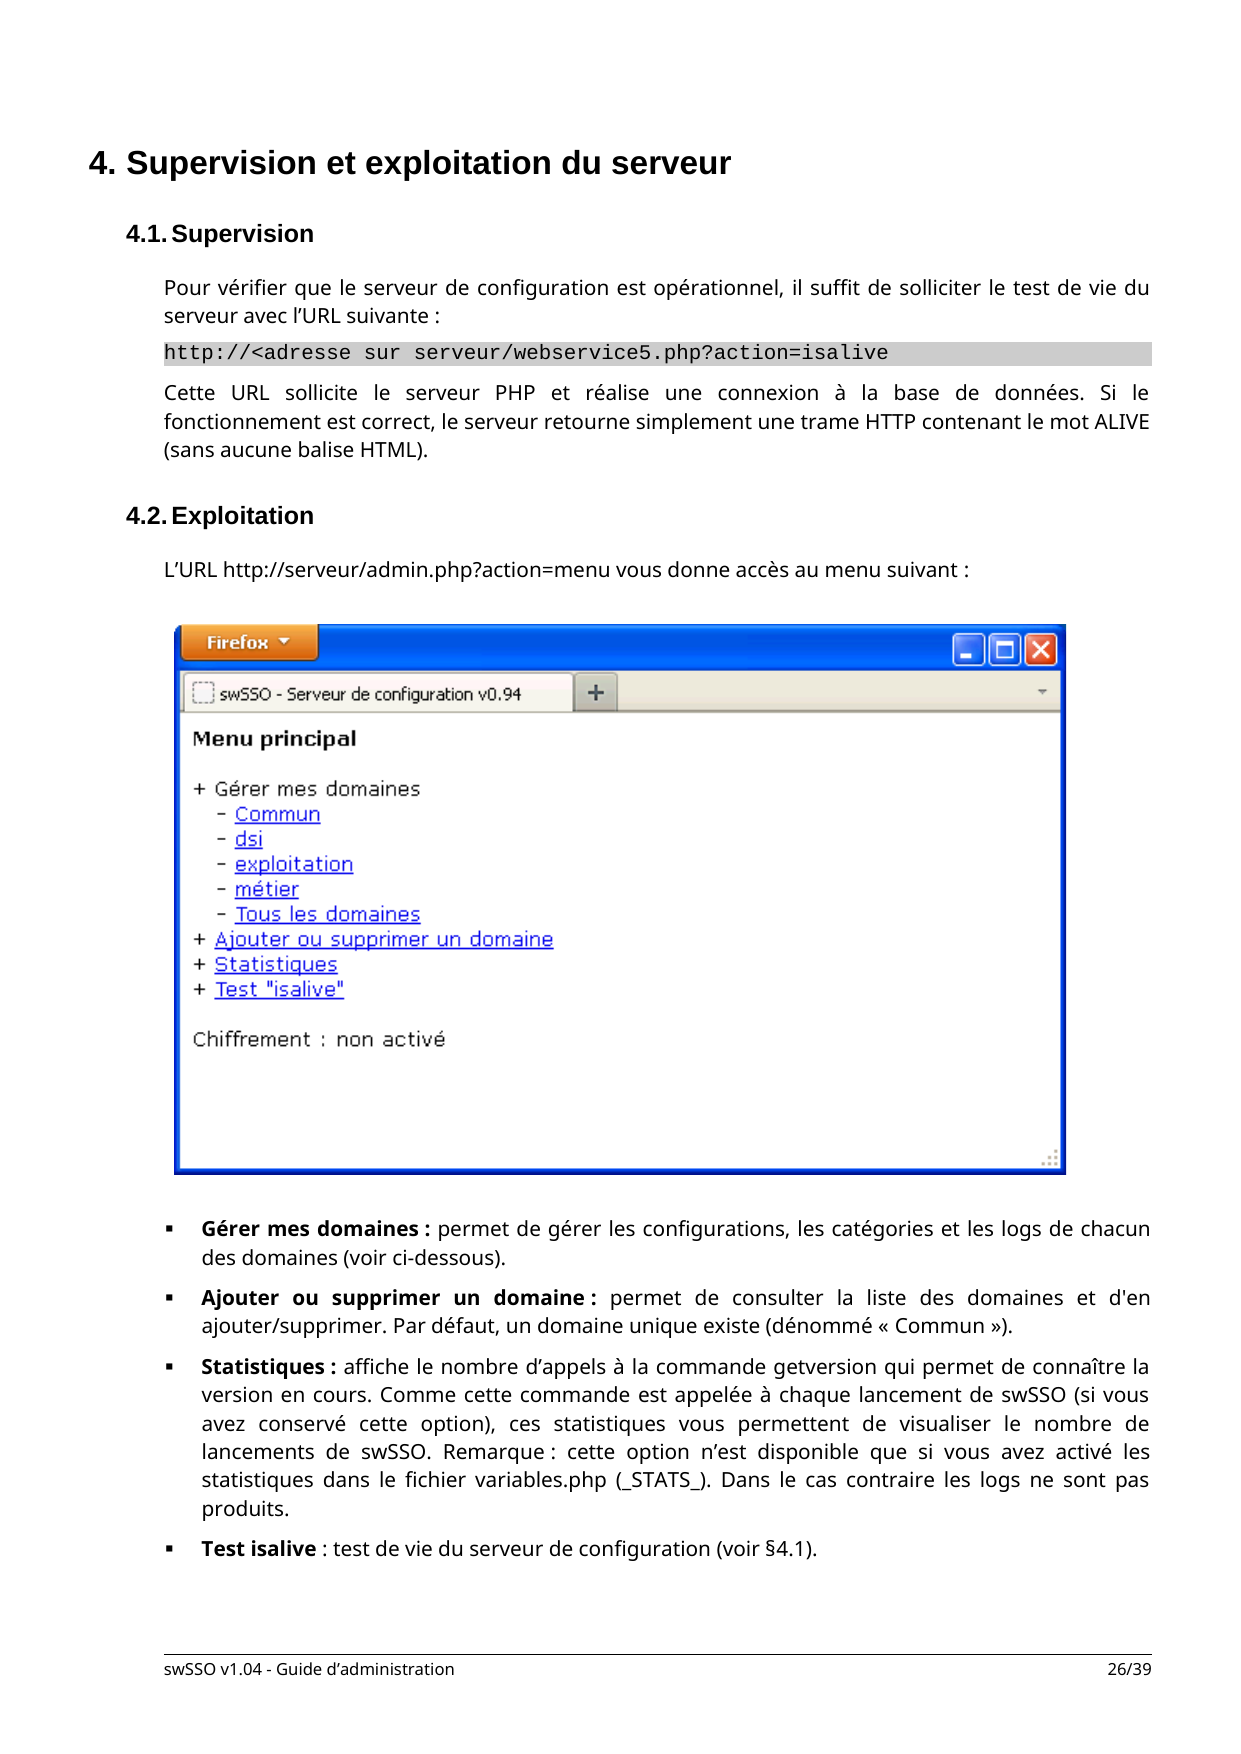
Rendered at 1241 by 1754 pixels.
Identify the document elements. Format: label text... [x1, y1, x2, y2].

list Gérer mes domaines : permet de gérer les configurations, les catégories et les logs de chacun des domaines (voir ci-dessous). [164, 1214, 1152, 1271]
list Test isalive : test de vie du serveur de configuration (voir §4.1). [164, 1534, 1152, 1563]
list Statistiques : affiche le nombre d’appels à la commande getversion qui permet de connaître la version en cours. Comme cette commande est appelée à chaque lancement de swSSO (si vous avez conservé cette option), ces statistiques vous permettent de visualiser le nombre de lancements de swSSO. Remarque : cette option n’est disponible que si vous avez activé les statistiques dans le fichier variables.php (_STATS_). Dans le cas contraire les logs ne sont pas produits. [164, 1352, 1152, 1522]
text Pour vérifier que le serveur de configuration est opérationnel, il suffit de solliciter le test de vie du serveur avec l’URL suivante : [164, 273, 1152, 330]
text L’URL http://serveur/admin.php?action=menu vous donne accès au menu suivant : [164, 555, 1152, 583]
subtitle Supervision [126, 219, 1152, 248]
text Cette URL sollicite le serveur PHP et réalise une connexion à la base de données. Si le fonctionnement est correct, le serveur retourne simplement une trame HTTP contenant le mot ALIVE (sans aucune balise HTML). [164, 378, 1152, 464]
text http://<adresse sur serveur/webservice5.php?action=isalive [164, 342, 1152, 366]
subtitle Supervision et exploitation du serveur [89, 143, 1152, 182]
picture [174, 624, 1067, 1175]
list Ajouter ou supprimer un domaine : permet de consulter la liste des domaines et d'en ajouter/supprimer. Par défaut, un domaine unique existe (dénommé « Commun »). [164, 1283, 1152, 1340]
subtitle Exploitation [126, 501, 1152, 530]
